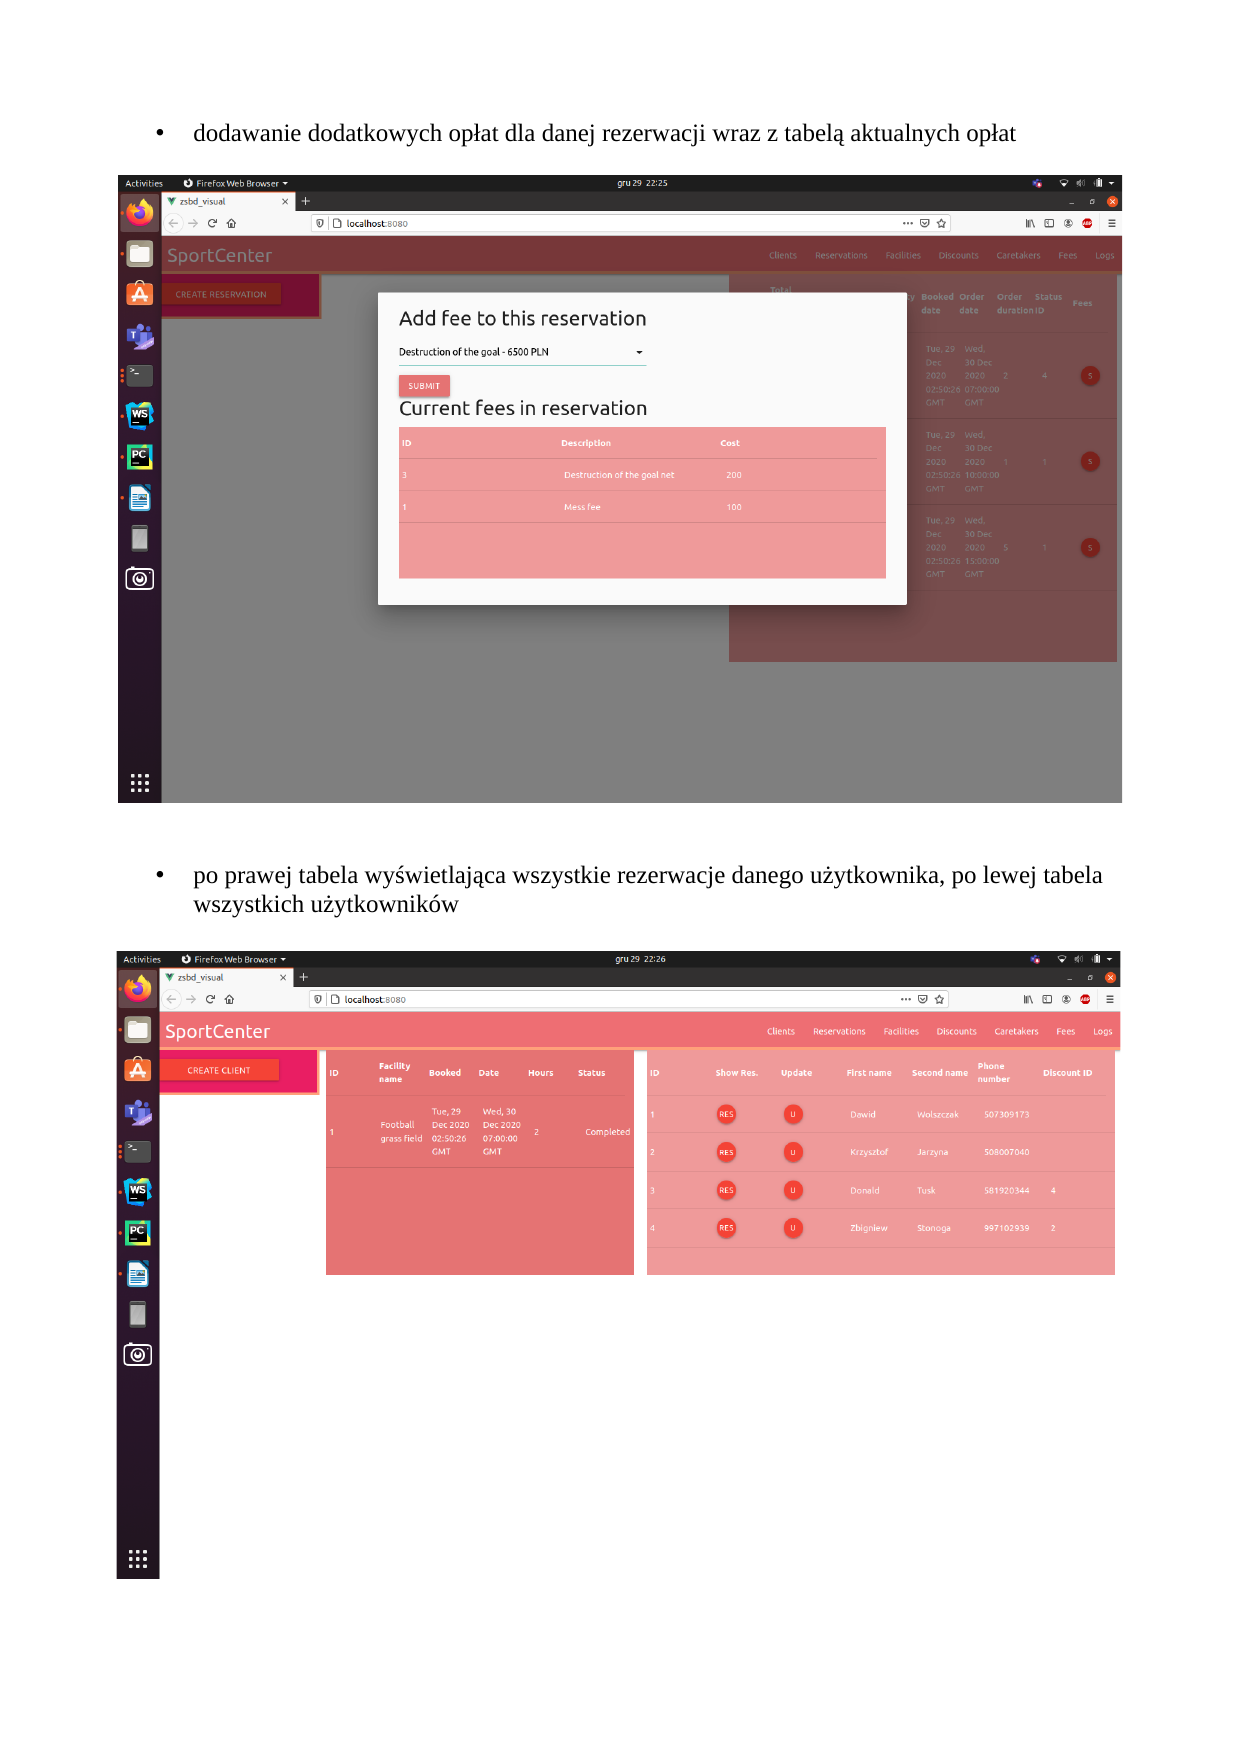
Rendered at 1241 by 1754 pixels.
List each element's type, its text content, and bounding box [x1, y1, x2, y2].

picture [118, 175, 1123, 803]
list dodawanie dodatkowych opłat dla danej rezerwacji wraz z tabelą aktualnych opłat [156, 118, 1122, 147]
list po prawej tabela wyświetlająca wszystkie rezerwacje danego użytkownika, po lewej tabela wszystkich użytkowników [156, 861, 1122, 918]
picture [116, 951, 1121, 1579]
